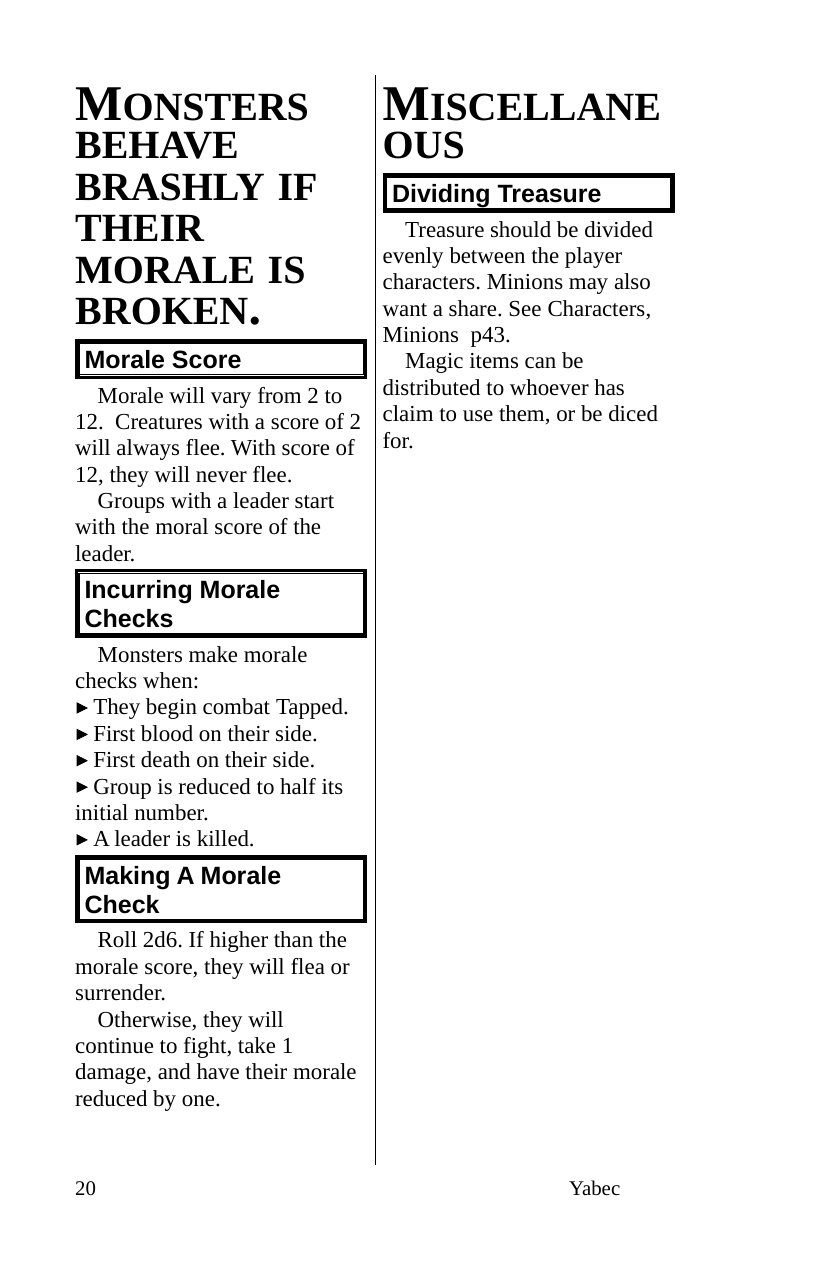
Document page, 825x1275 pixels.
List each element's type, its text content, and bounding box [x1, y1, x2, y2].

text Magic items can be distributed to whoever has claim to use them, or be diced for. [382, 348, 675, 453]
text Monsters behave brashly if their morale is broken. [75, 87, 367, 336]
list First blood on their side. [75, 720, 367, 746]
list Group is reduced to half its initial number. [75, 773, 367, 825]
subtitle Morale Score [80, 344, 363, 374]
text Groups with a leader start with the moral score of the leader. [75, 487, 367, 566]
subtitle Dividing Treasure [387, 178, 670, 208]
text Otherwise, they will continue to fight, take 1 damage, and have their morale reduced by one. [75, 1006, 367, 1111]
text Morale will vary from 2 to 12. Creatures with a score of 2 will always flee. With score of 12, they will never flee. [75, 382, 367, 487]
list A leader is killed. [75, 825, 367, 852]
subtitle Making a Morale Check [80, 860, 363, 919]
subtitle Incurring Morale Checks [80, 574, 363, 633]
list First death on their side. [75, 746, 367, 773]
text Roll 2d6. If higher than the morale score, they will flea or surrender. [75, 927, 367, 1006]
text Monsters make morale checks when: [75, 641, 367, 694]
text Treasure should be divided evenly between the player characters. Minions may also want a share. See Characters, Minions p26. [382, 216, 675, 348]
list They begin combat Tapped. [75, 694, 367, 720]
subtitle Miscellaneous [382, 87, 675, 170]
